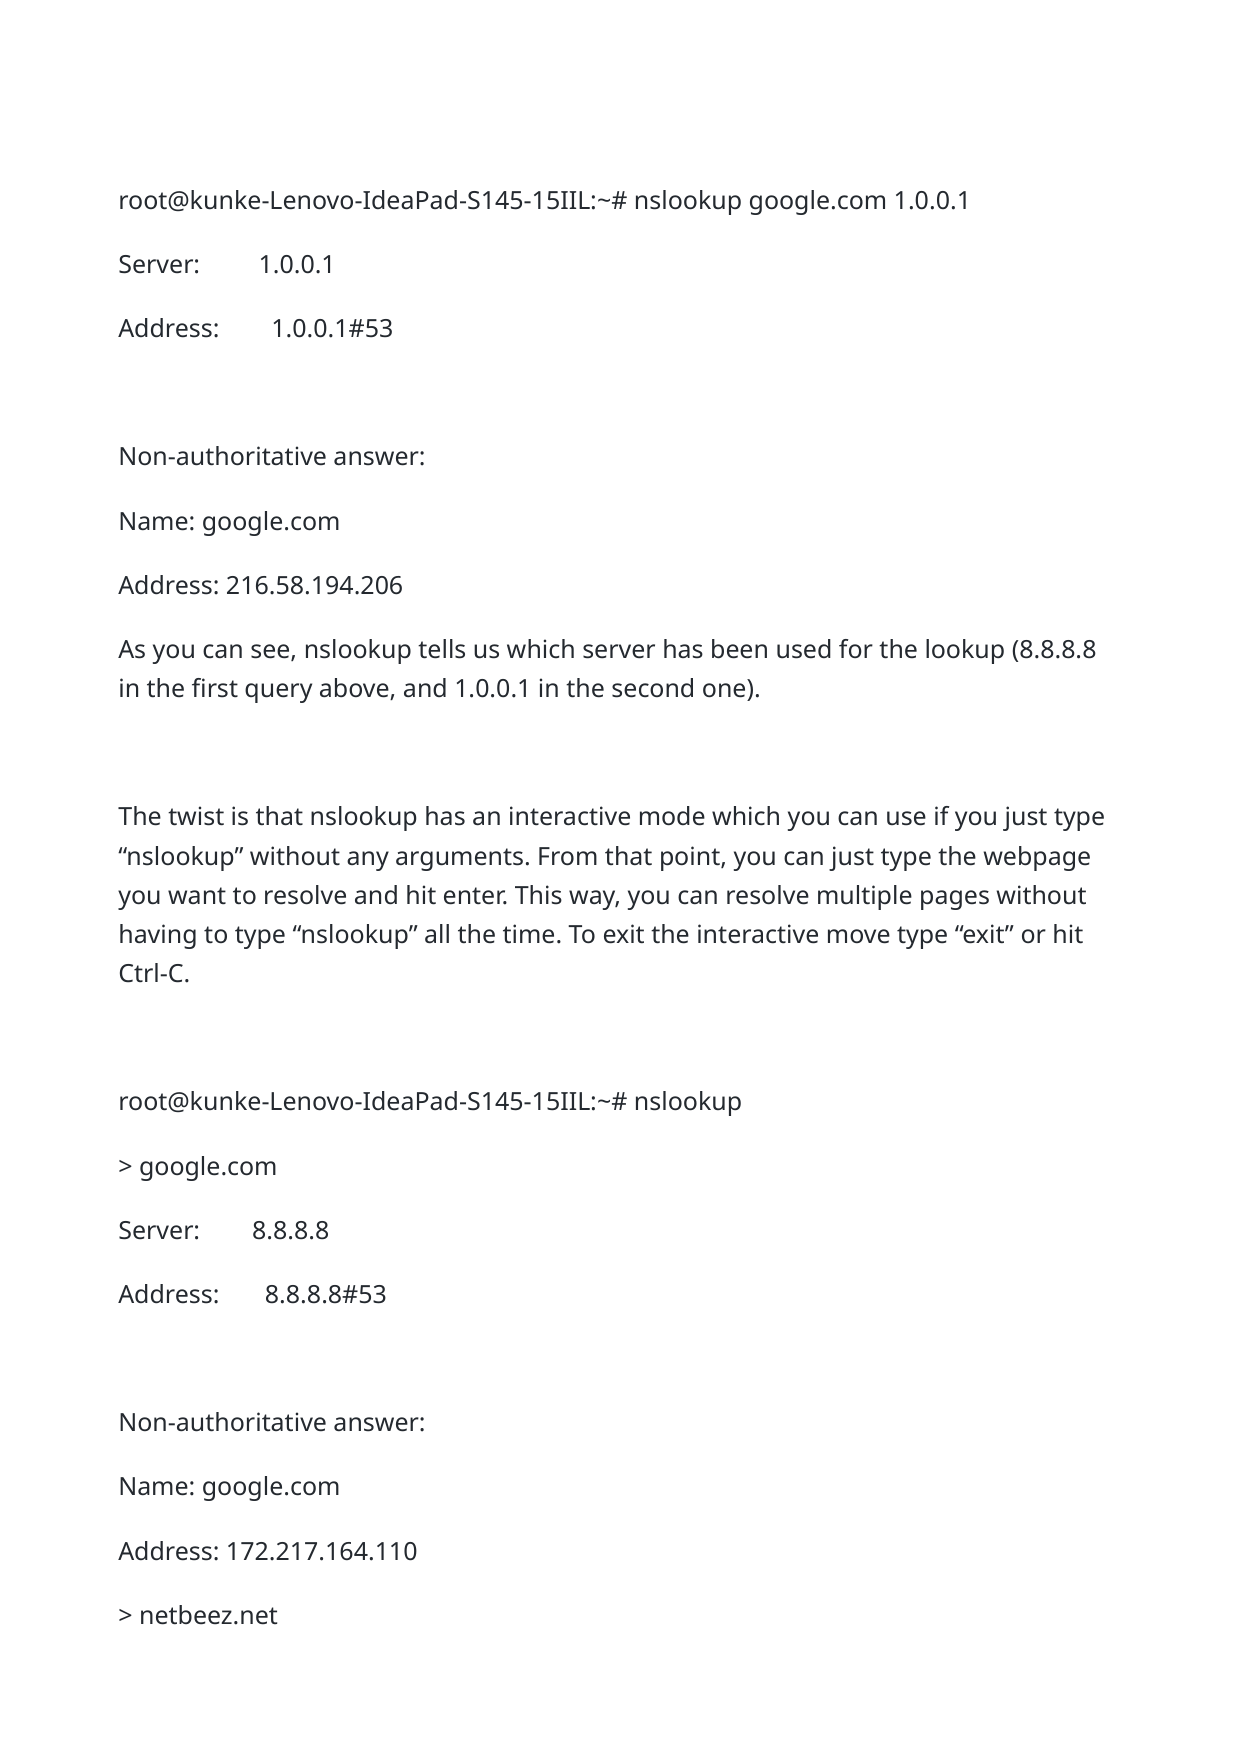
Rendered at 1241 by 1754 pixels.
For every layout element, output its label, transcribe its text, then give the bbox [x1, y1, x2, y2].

text The twist is that nslookup has an interactive mode which you can use if you just type “nslookup” without any arguments. From that point, you can just type the webpage you want to resolve and hit enter. This way, you can resolve multiple pages without having to type “nslookup” all the time. To exit the interactive move type “exit” or hit Ctrl-C. [118, 799, 1122, 990]
text Non-authoritative answer: [118, 1405, 1122, 1439]
text Non-authoritative answer: [118, 439, 1122, 473]
text Name: google.com [118, 503, 1122, 537]
text Address: 172.217.164.110 [118, 1533, 1122, 1567]
text Name: google.com [118, 1469, 1122, 1503]
text Server: 1.0.0.1 [118, 246, 1122, 281]
text Address: 216.58.194.206 [118, 567, 1122, 601]
text Address: 1.0.0.1#53 [118, 311, 1122, 345]
text As you can see, nslookup tells us which server has been used for the lookup (8.8.8.8 in the first query above, and 1.0.0.1 in the second one). [118, 631, 1122, 705]
text root@kunke-Lenovo-IdeaPad-S145-15IIL:~# nslookup [118, 1084, 1122, 1118]
text > google.com [118, 1148, 1122, 1182]
text > netbeez.net [118, 1597, 1122, 1631]
text root@kunke-Lenovo-IdeaPad-S145-15IIL:~# nslookup google.com 1.0.0.1 [118, 182, 1122, 216]
text Server: 8.8.8.8 [118, 1212, 1122, 1246]
text Address: 8.8.8.8#53 [118, 1276, 1122, 1311]
